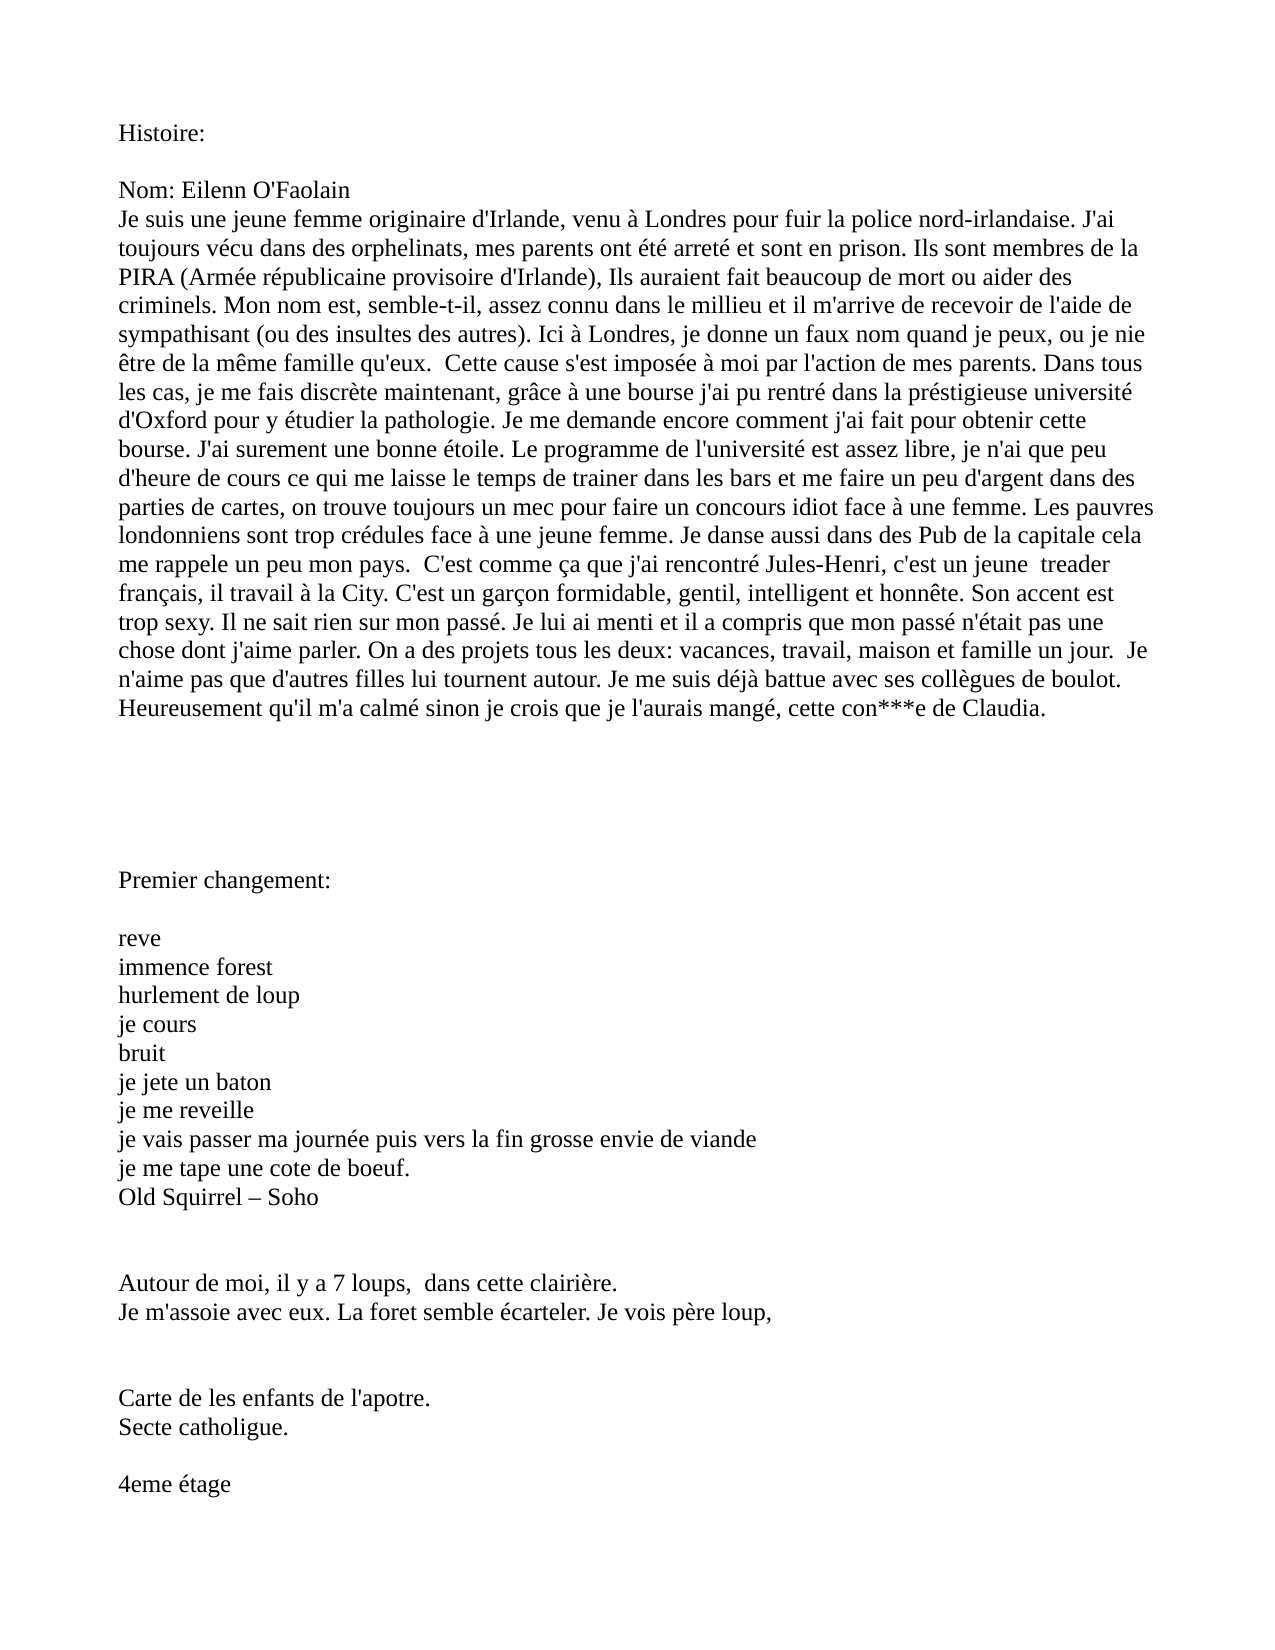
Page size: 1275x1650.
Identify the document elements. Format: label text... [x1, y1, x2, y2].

text Nom: Eilenn O'Faolain [118, 176, 1157, 204]
text Carte de les enfants de l'apotre. [118, 1383, 1157, 1412]
text immence forest [118, 952, 1157, 981]
text je me tape une cote de boeuf. [118, 1153, 1157, 1182]
text Histoire: [118, 118, 1157, 147]
text Autour de moi, il y a 7 loups, dans cette clairière. [118, 1268, 1157, 1297]
text Je suis une jeune femme originaire d'Irlande, venu à Londres pour fuir la police nord-irlandaise. J'ai toujours vécu dans des orphelinats, mes parents ont été arreté et sont en prison. Ils sont membres de la PIRA (Armée républicaine provisoire d'Irlande), Ils auraient fait beaucoup de mort ou aider des criminels. Mon nom est, semble-t-il, assez connu dans le millieu et il m'arrive de recevoir de l'aide de sympathisant (ou des insultes des autres). Ici à Londres, je donne un faux nom quand je peux, ou je nie être de la même famille qu'eux. Cette cause s'est imposée à moi par l'action de mes parents. Dans tous les cas, je me fais discrète maintenant, grâce à une bourse j'ai pu rentré dans la préstigieuse université d'Oxford pour y étudier la pathologie. Je me demande encore comment j'ai fait pour obtenir cette bourse. J'ai surement une bonne étoile. Le programme de l'université est assez libre, je n'ai que peu d'heure de cours ce qui me laisse le temps de trainer dans les bars et me faire un peu d'argent dans des parties de cartes, on trouve toujours un mec pour faire un concours idiot face à une femme. Les pauvres londonniens sont trop crédules face à une jeune femme. Je danse aussi dans des Pub de la capitale cela me rappele un peu mon pays. C'est comme ça que j'ai rencontré Jules-Henri, c'est un jeune treader français, il travail à la City. C'est un garçon formidable, gentil, intelligent et honnête. Son accent est trop sexy. Il ne sait rien sur mon passé. Je lui ai menti et il a compris que mon passé n'était pas une chose dont j'aime parler. On a des projets tous les deux: vacances, travail, maison et famille un jour. Je n'aime pas que d'autres filles lui tournent autour. Je me suis déjà battue avec ses collègues de boulot. Heureusement qu'il m'a calmé sinon je crois que je l'aurais mangé, cette con***e de Claudia. [118, 204, 1157, 722]
text Old Squirrel – Soho [118, 1182, 1157, 1211]
text je cours [118, 1009, 1157, 1038]
text Secte catholigue. [118, 1412, 1157, 1441]
text je jete un baton [118, 1067, 1157, 1096]
text je me reveille [118, 1096, 1157, 1124]
text hurlement de loup [118, 981, 1157, 1009]
text 4eme étage [118, 1469, 1157, 1498]
text reve [118, 923, 1157, 952]
text bruit [118, 1038, 1157, 1067]
text Je m'assoie avec eux. La foret semble écarteler. Je vois père loup, [118, 1297, 1157, 1326]
text je vais passer ma journée puis vers la fin grosse envie de viande [118, 1124, 1157, 1153]
text Premier changement: [118, 866, 1157, 894]
